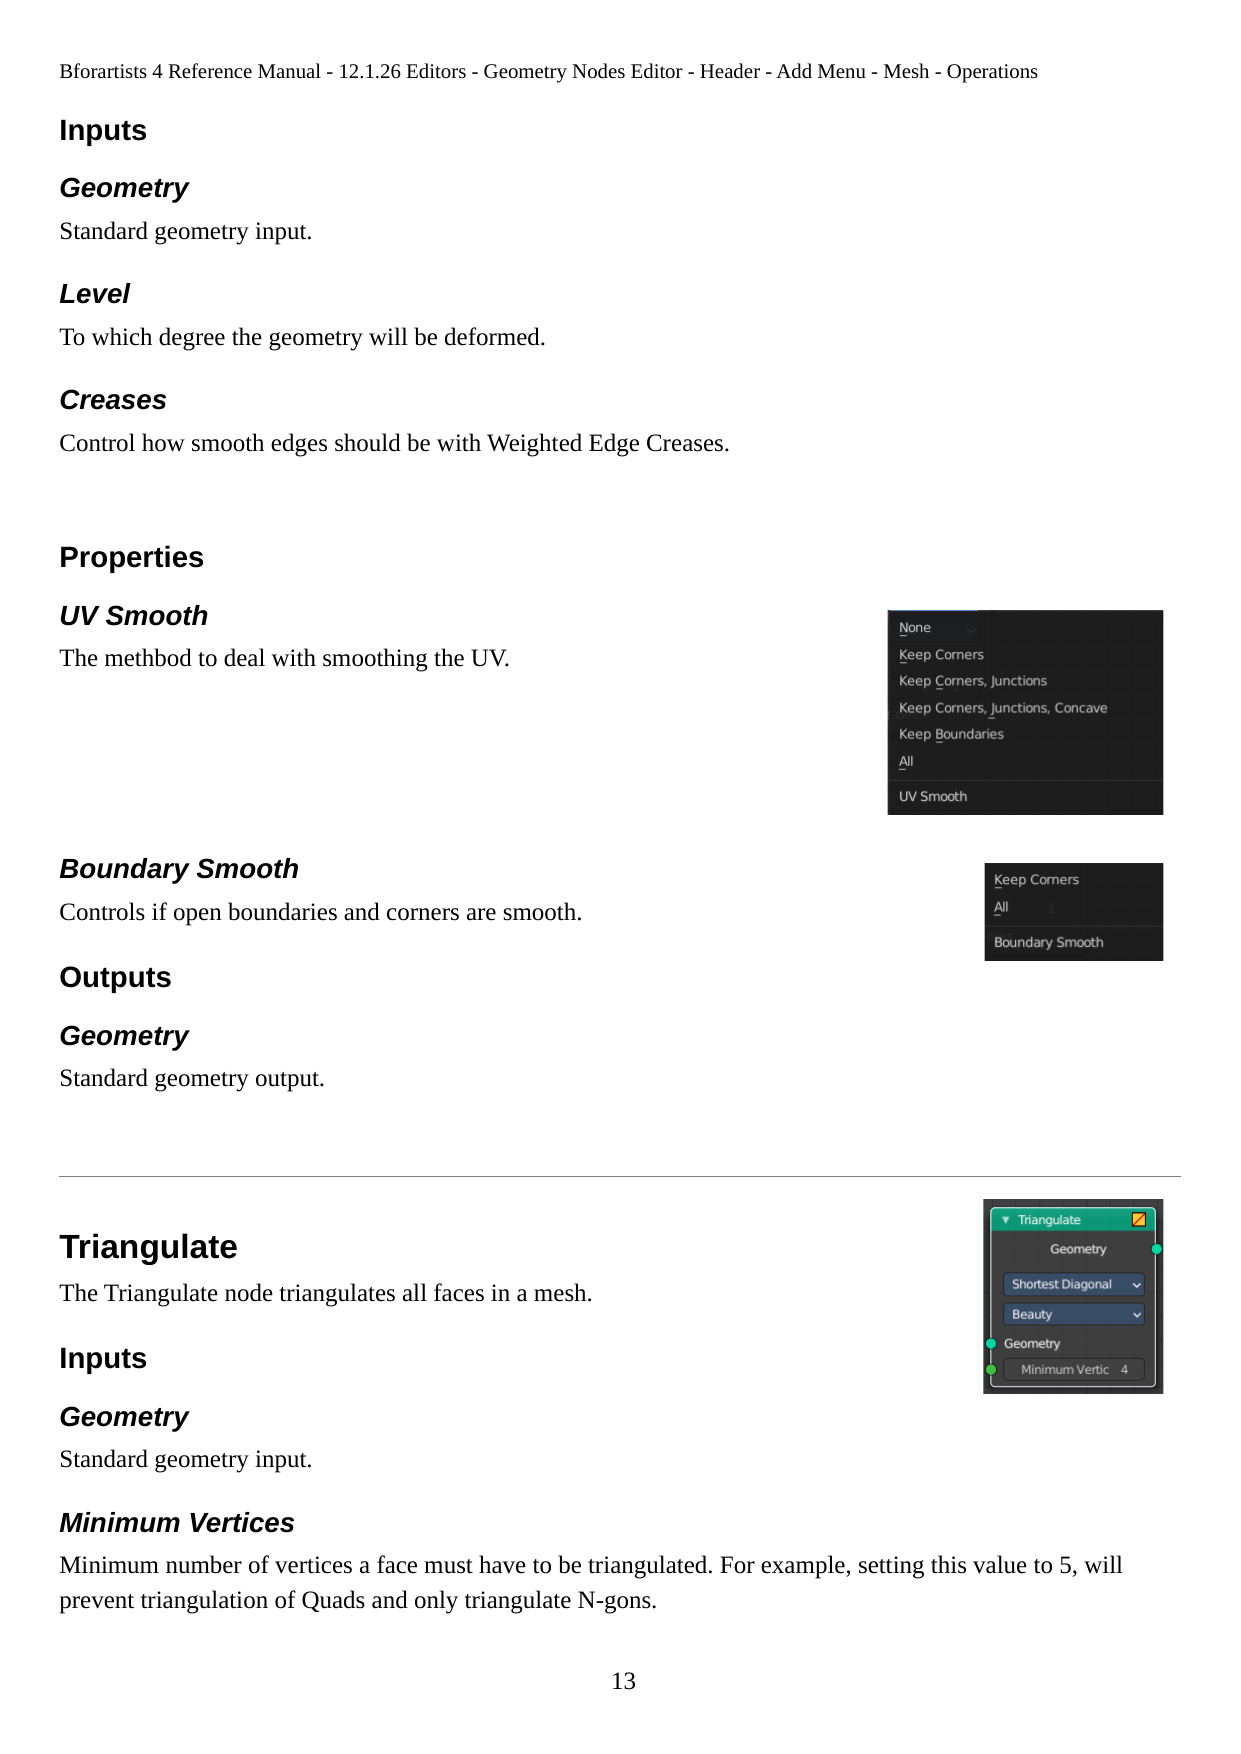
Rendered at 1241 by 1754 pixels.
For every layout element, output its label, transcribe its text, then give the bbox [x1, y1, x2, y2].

subtitle UV Smooth [59, 599, 1181, 631]
picture [983, 1199, 1164, 1394]
text The Triangulate node triangulates all faces in a mesh. [59, 1278, 983, 1306]
subtitle Minimum Vertices [59, 1506, 1181, 1538]
text Minimum number of vertices a face must have to be triangulated. For example, setting this value to 5, will prevent triangulation of Quads and only triangulate N-gons. [59, 1550, 1181, 1613]
text The methbod to deal with smoothing the UV. [59, 643, 887, 672]
subtitle Inputs [59, 113, 1181, 146]
subtitle Inputs [59, 1341, 983, 1375]
text Standard geometry output. [59, 1063, 1181, 1092]
subtitle Boundary Smooth [59, 852, 1181, 884]
text Standard geometry input. [59, 216, 1181, 244]
subtitle Geometry [59, 1019, 1181, 1051]
subtitle Triangulate [59, 1226, 983, 1265]
subtitle Creases [59, 383, 1181, 415]
subtitle Geometry [59, 1400, 1181, 1432]
subtitle [1164, 1341, 1181, 1375]
text Standard geometry input. [59, 1444, 1181, 1473]
subtitle Outputs [59, 960, 1181, 994]
subtitle Geometry [59, 171, 1181, 203]
subtitle Level [59, 277, 1181, 309]
text Control how smooth edges should be with Weighted Edge Creases. [59, 428, 1181, 456]
text To which degree the geometry will be deformed. [59, 322, 1181, 350]
subtitle Properties [59, 540, 1181, 574]
text Controls if open boundaries and corners are smooth. [59, 897, 984, 925]
picture [887, 610, 1164, 815]
subtitle [1164, 1226, 1181, 1265]
picture [984, 863, 1164, 961]
